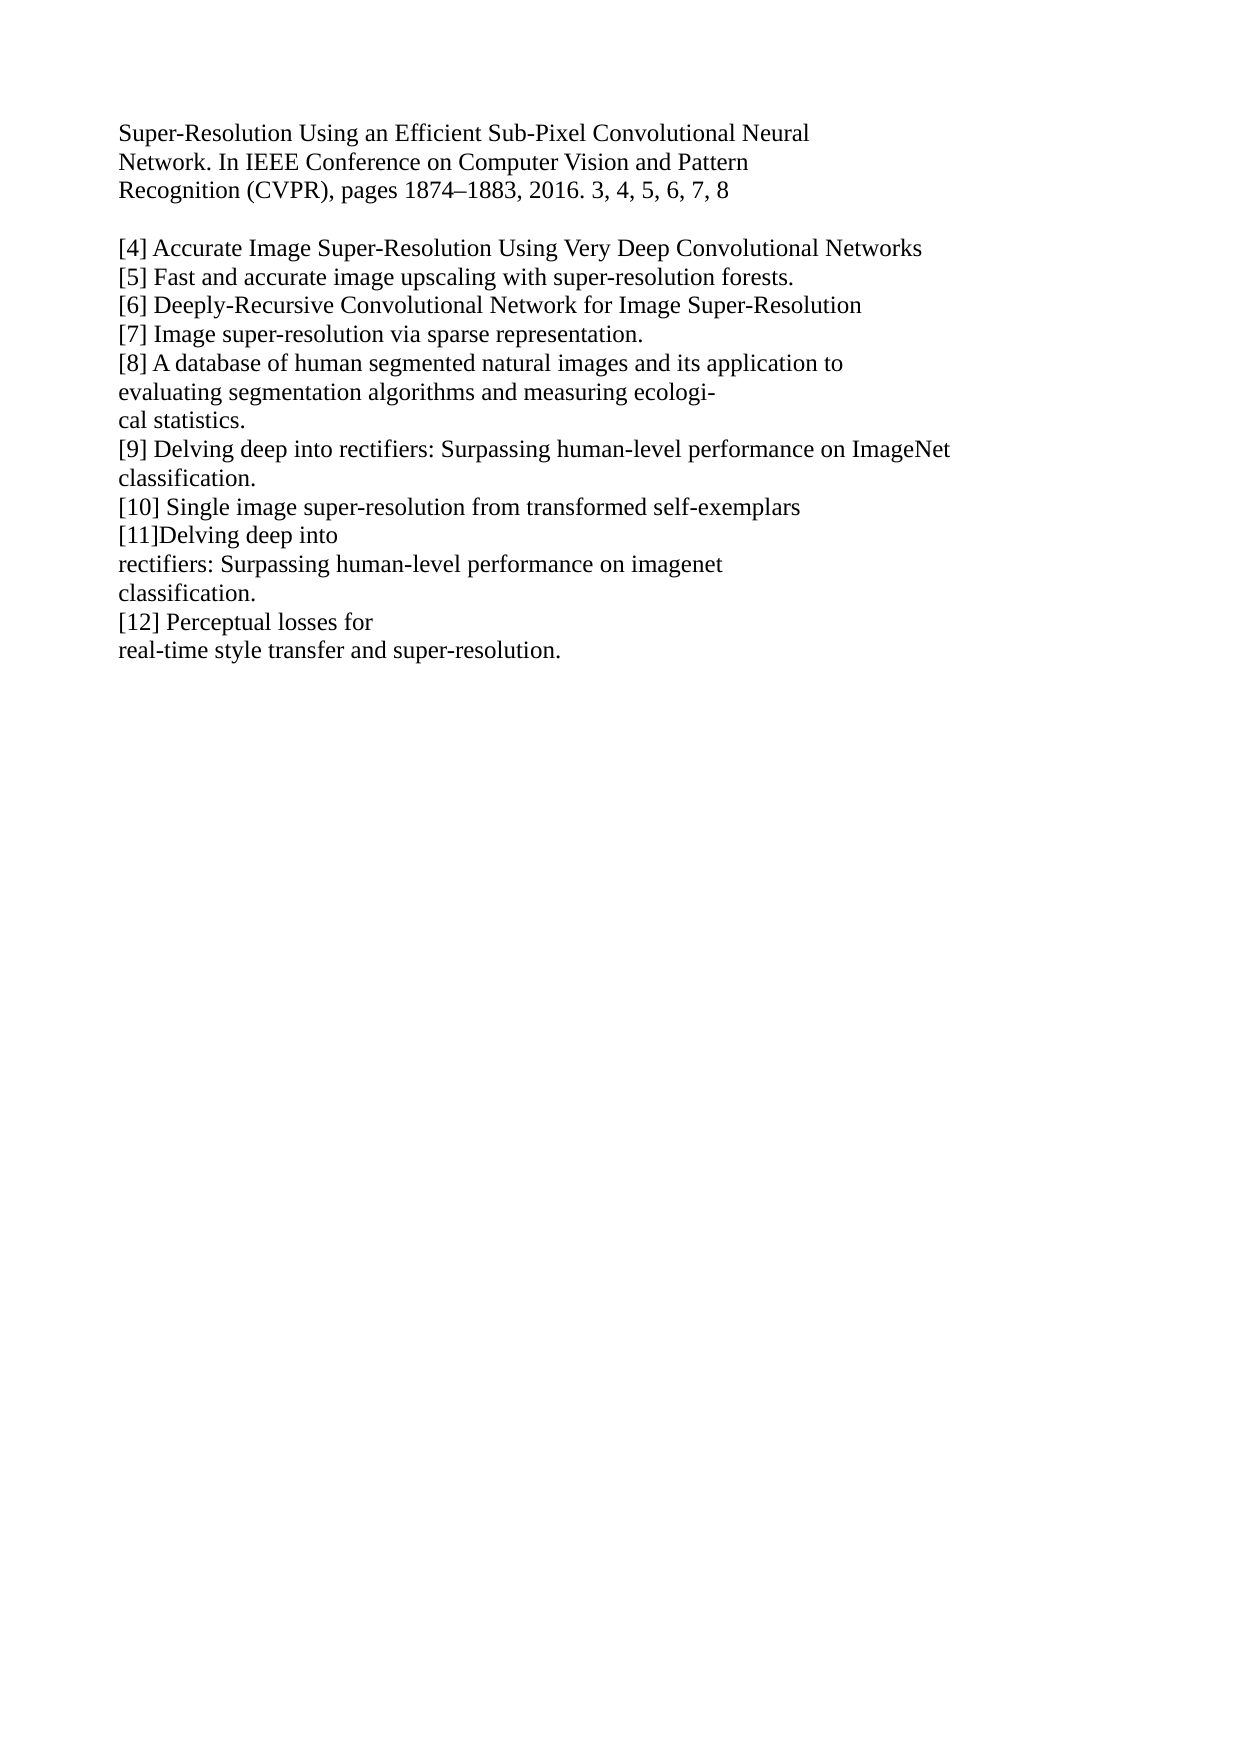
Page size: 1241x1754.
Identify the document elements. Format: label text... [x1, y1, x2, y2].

text [11]Delving deep into [118, 521, 1122, 549]
text Super-Resolution Using an Efficient Sub-Pixel Convolutional Neural [118, 118, 1122, 147]
text [4] Accurate Image Super-Resolution Using Very Deep Convolutional Networks [118, 233, 1122, 262]
text cal statistics. [118, 406, 1122, 434]
text [8] A database of human segmented natural images and its application to [118, 348, 1122, 377]
text rectifiers: Surpassing human-level performance on imagenet [118, 549, 1122, 578]
text [12] Perceptual losses for [118, 607, 1122, 636]
text [10] Single image super-resolution from transformed self-exemplars [118, 492, 1122, 521]
text classification. [118, 578, 1122, 607]
text evaluating segmentation algorithms and measuring ecologi- [118, 377, 1122, 406]
text Recognition (CVPR), pages 1874–1883, 2016. 3, 4, 5, 6, 7, 8 [118, 176, 1122, 204]
text real-time style transfer and super-resolution. [118, 636, 1122, 664]
text [5] Fast and accurate image upscaling with super-resolution forests. [118, 262, 1122, 291]
text Network. In IEEE Conference on Computer Vision and Pattern [118, 147, 1122, 176]
text [7] Image super-resolution via sparse representation. [118, 319, 1122, 348]
text [6] Deeply-Recursive Convolutional Network for Image Super-Resolution [118, 291, 1122, 319]
text [9] Delving deep into rectifiers: Surpassing human-level performance on ImageNet [118, 434, 1122, 463]
text classification. [118, 463, 1122, 492]
